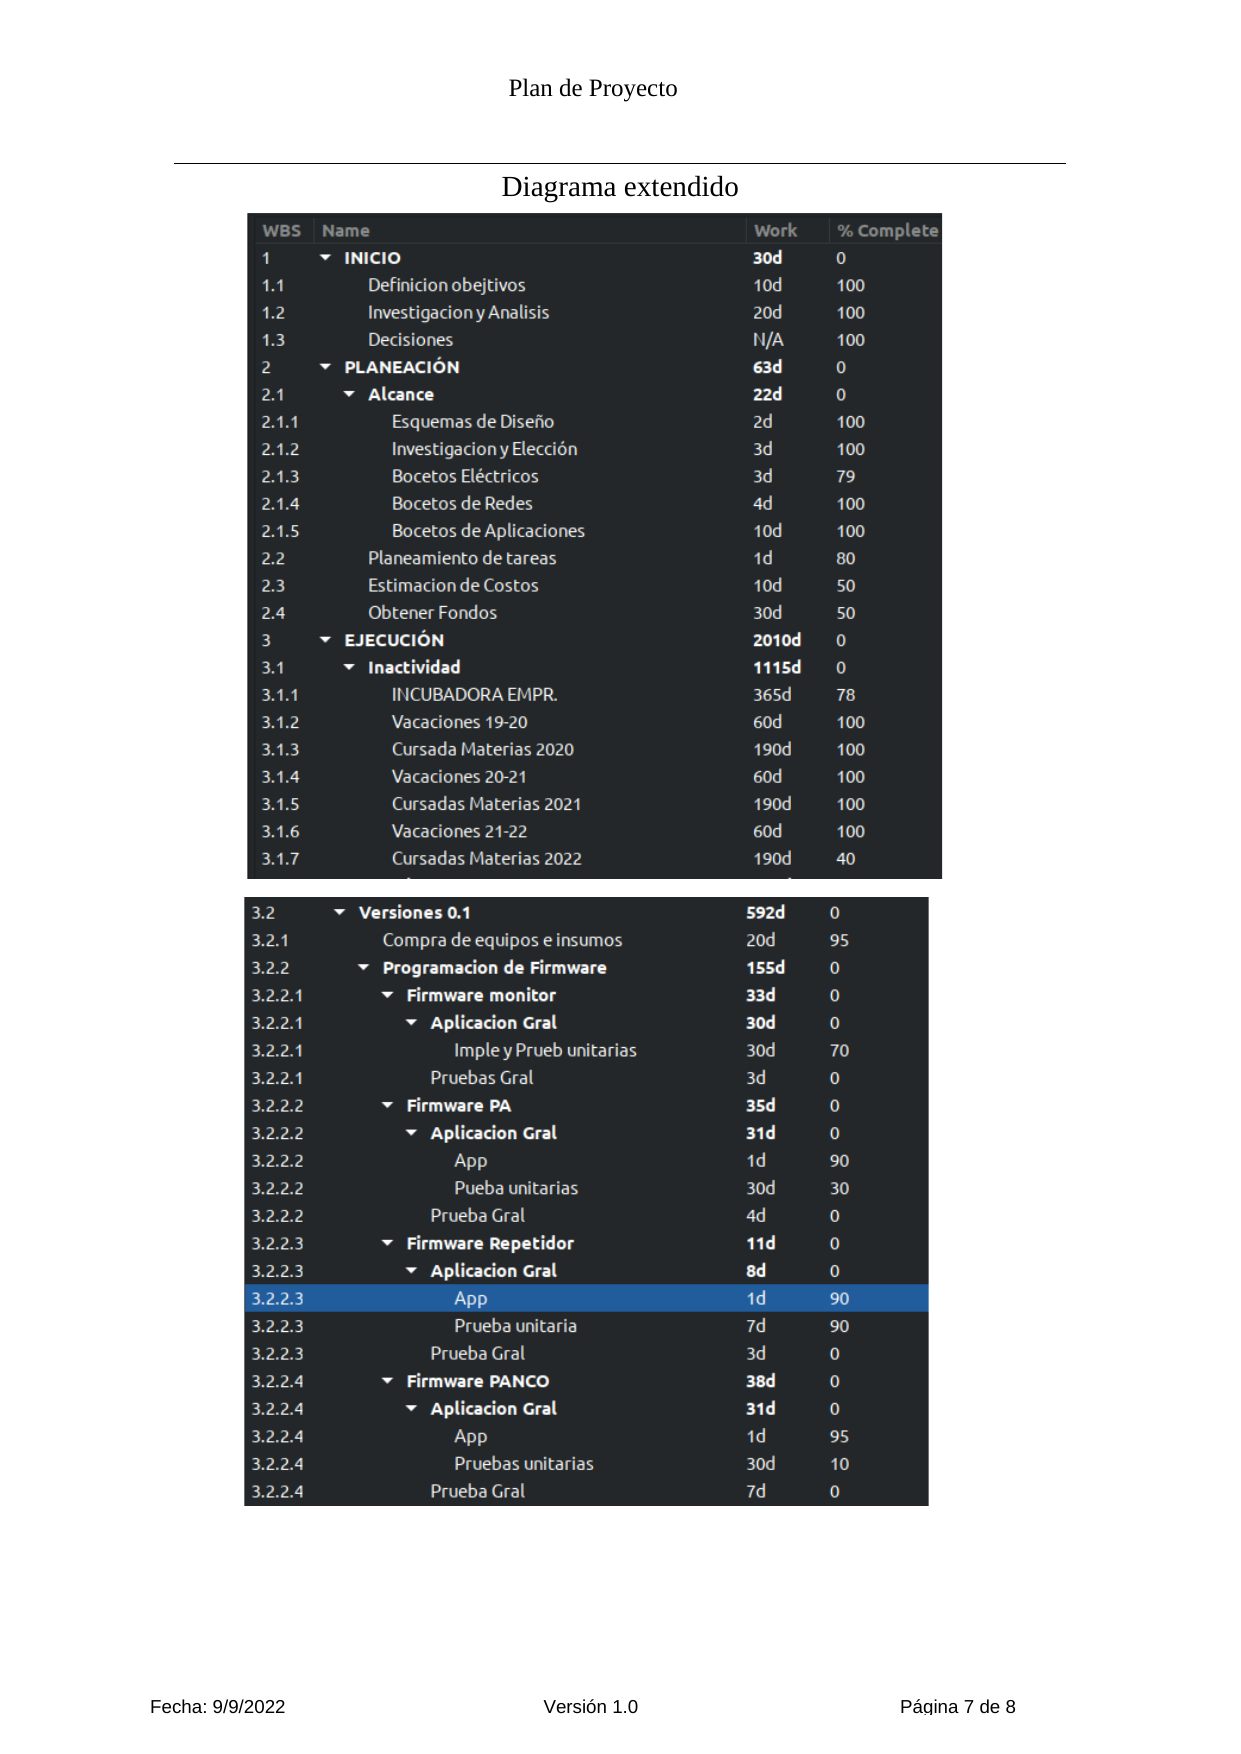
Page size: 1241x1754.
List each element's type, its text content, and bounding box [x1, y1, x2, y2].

picture [244, 897, 929, 1506]
picture [247, 213, 943, 879]
text Diagrama extendido [150, 131, 1090, 203]
